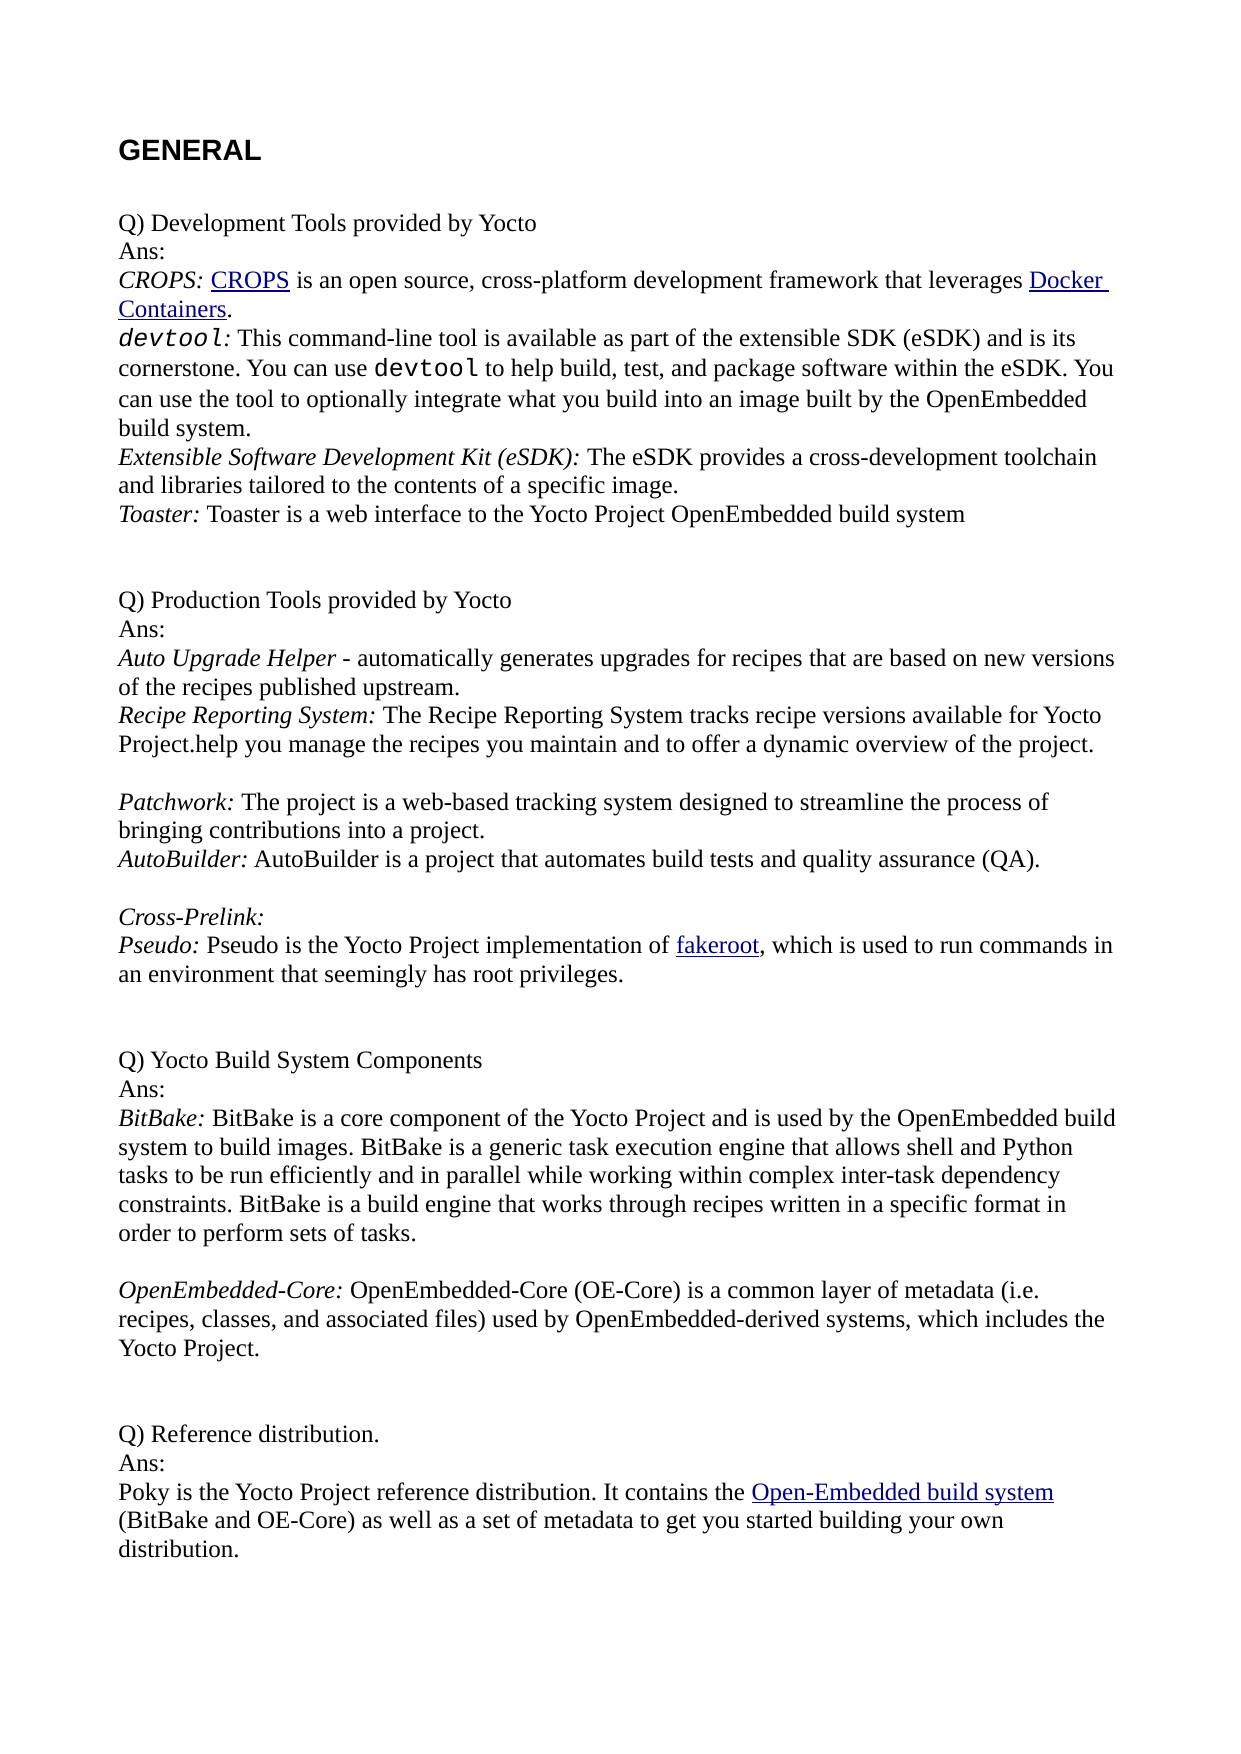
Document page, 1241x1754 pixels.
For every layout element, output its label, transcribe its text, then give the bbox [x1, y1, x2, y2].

text Extensible Software Development Kit (eSDK): The eSDK provides a cross-development toolchain and libraries tailored to the contents of a specific image. [118, 442, 1122, 499]
text Q) Production Tools provided by Yocto [118, 586, 1122, 614]
text Patchwork: The project is a web-based tracking system designed to streamline the process of bringing contributions into a project. [118, 787, 1122, 844]
text Q) Development Tools provided by Yocto [118, 208, 1122, 236]
text BitBake: BitBake is a core component of the Yocto Project and is used by the OpenEmbedded build system to build images. BitBake is a generic task execution engine that allows shell and Python tasks to be run efficiently and in parallel while working within complex inter-task dependency constraints. BitBake is a build engine that works through recipes written in a specific format in order to perform sets of tasks. [118, 1103, 1122, 1247]
text CROPS: CROPS is an open source, cross-platform development framework that leverages Docker Containers. [118, 265, 1122, 323]
text Poky is the Yocto Project reference distribution. It contains the Open-Embedded build system (BitBake and OE-Core) as well as a set of metadata to get you started building your own distribution. [118, 1477, 1122, 1563]
text Q) Yocto Build System Components [118, 1046, 1122, 1074]
text Ans: [118, 236, 1122, 265]
text Ans: [118, 614, 1122, 643]
text devtool: This command-line tool is available as part of the extensible SDK (eSDK) and is its cornerstone. You can use devtool to help build, test, and package software within the eSDK. You can use the tool to optionally integrate what you build into an image built by the OpenEmbedded build system. [118, 323, 1122, 442]
text Q) Reference distribution. [118, 1419, 1122, 1448]
text Toaster: Toaster is a web interface to the Yocto Project OpenEmbedded build system [118, 499, 1122, 528]
text AutoBuilder: AutoBuilder is a project that automates build tests and quality assurance (QA). [118, 844, 1122, 873]
text Ans: [118, 1448, 1122, 1477]
text Auto Upgrade Helper - automatically generates upgrades for recipes that are based on new versions of the recipes published upstream. [118, 643, 1122, 701]
text Recipe Reporting System: The Recipe Reporting System tracks recipe versions available for Yocto Project.help you manage the recipes you maintain and to offer a dynamic overview of the project. [118, 701, 1122, 758]
subtitle GENERAL [118, 133, 1122, 166]
text Pseudo: Pseudo is the Yocto Project implementation of fakeroot, which is used to run commands in an environment that seemingly has root privileges. [118, 931, 1122, 988]
text OpenEmbedded-Core: OpenEmbedded-Core (OE-Core) is a common layer of metadata (i.e. recipes, classes, and associated files) used by OpenEmbedded-derived systems, which includes the Yocto Project. [118, 1276, 1122, 1362]
text Ans: [118, 1074, 1122, 1103]
text Cross-Prelink: [118, 902, 1122, 931]
